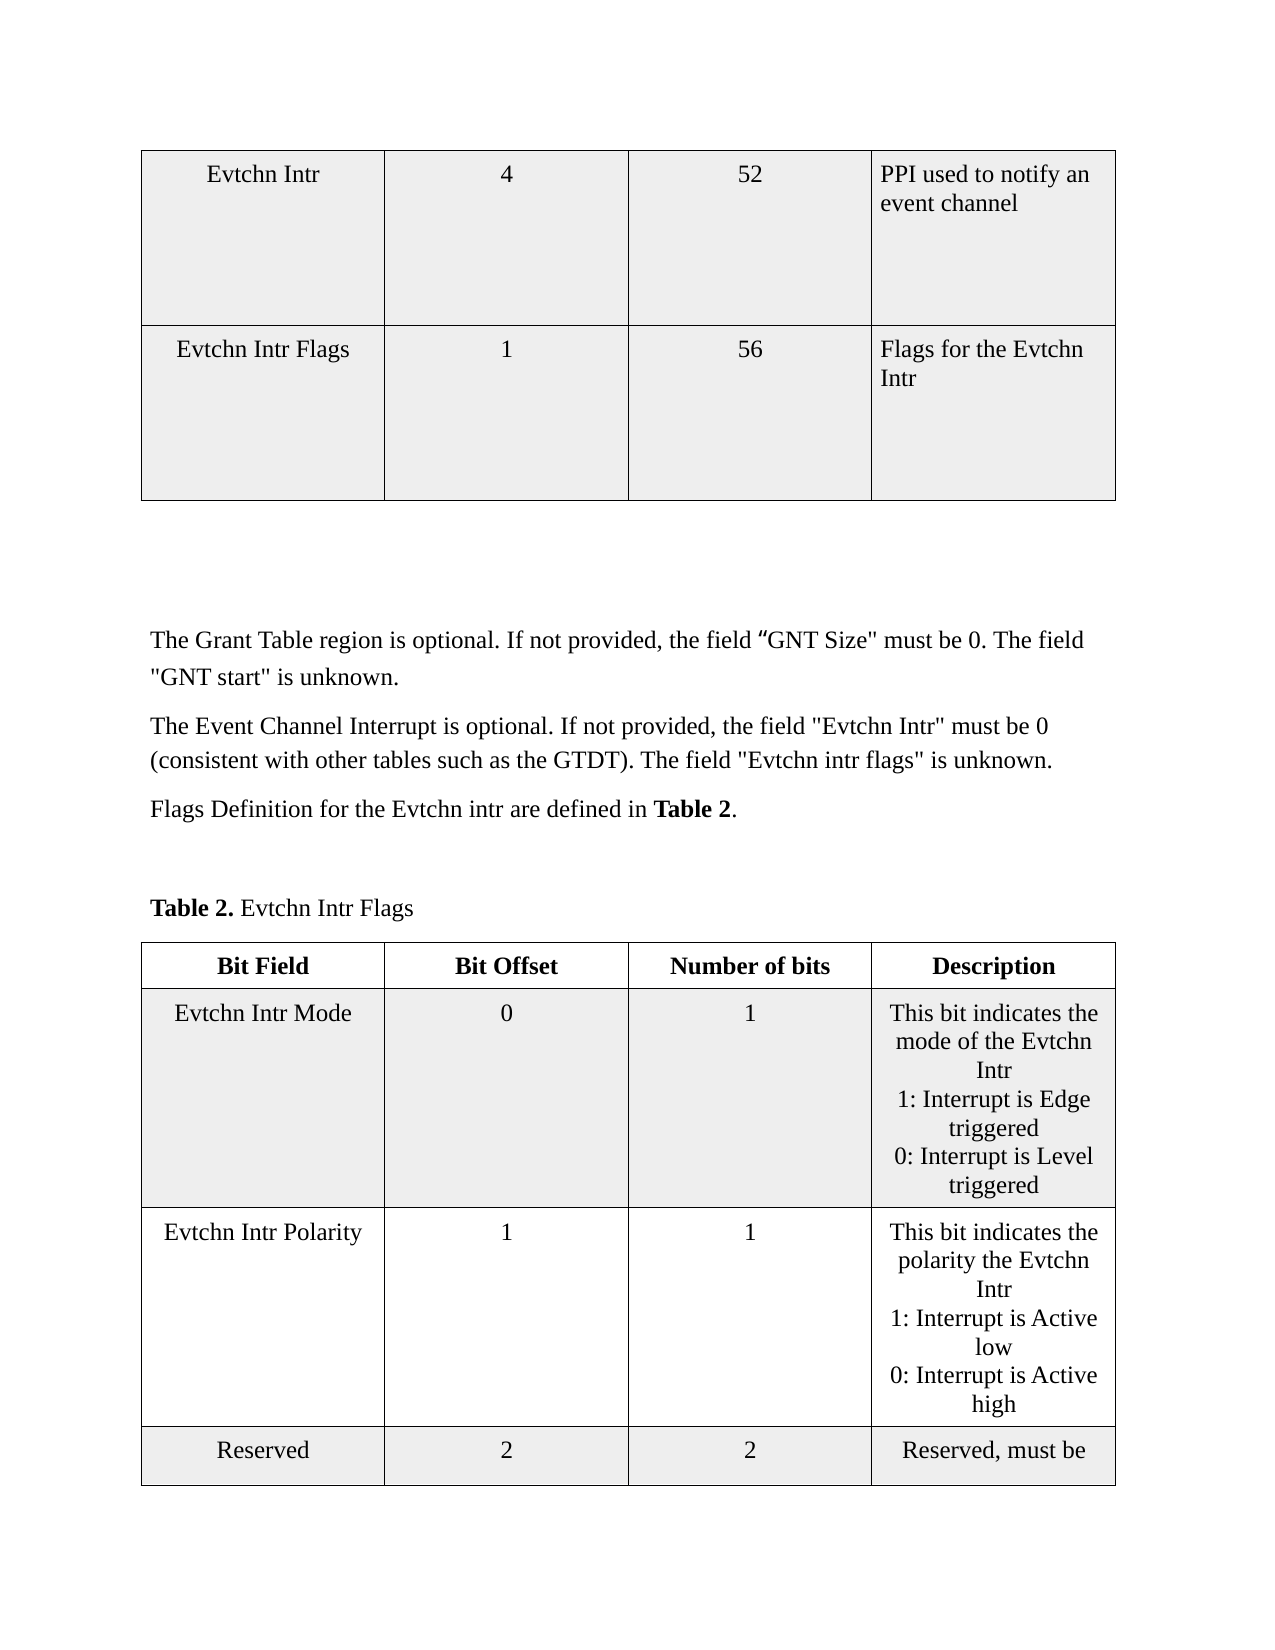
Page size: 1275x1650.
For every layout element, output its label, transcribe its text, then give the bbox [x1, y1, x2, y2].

table_cell 1 [629, 989, 871, 1207]
table_cell 1 [629, 1208, 871, 1426]
table_cell PPI used to notify an event channel [872, 151, 1115, 325]
text The Event Channel Interrupt is optional. If not provided, the field "Evtchn Intr" must be 0 (consistent with other tables such as the GTDT). The field "Evtchn intr flags" is unknown. [150, 711, 1125, 774]
text Flags Definition for the Evtchn intr are defined in Table 2. [150, 794, 1125, 823]
table_cell Flags for the Evtchn Intr [872, 326, 1115, 500]
table_cell This bit indicates the mode of the Evtchn Intr 1: Interrupt is Edge triggered 0: Interrupt is Level triggered [872, 989, 1115, 1207]
table_cell 0 [385, 989, 628, 1207]
table_header Bit Offset [385, 943, 628, 988]
table_cell Reserved [142, 1427, 384, 1484]
table_cell 4 [385, 151, 628, 325]
table_cell Evtchn Intr [142, 151, 384, 325]
table_cell 2 [629, 1427, 871, 1484]
table_cell 1 [385, 326, 628, 500]
table_cell 2 [385, 1427, 628, 1484]
table_cell Evtchn Intr Mode [142, 989, 384, 1207]
table_cell Evtchn Intr Polarity [142, 1208, 384, 1426]
table_cell Evtchn Intr Flags [142, 326, 384, 500]
table_header Bit Field [142, 943, 384, 988]
table_header Description [872, 943, 1115, 988]
table_cell This bit indicates the polarity the Evtchn Intr 1: Interrupt is Active low 0: Interrupt is Active high [872, 1208, 1115, 1426]
text The Grant Table region is optional. If not provided, the field “GNT Size" must be 0. The field "GNT start" is unknown. [150, 622, 1125, 691]
table_cell 52 [629, 151, 871, 325]
table_header Number of bits [629, 943, 871, 988]
text Table 2. Evtchn Intr Flags [150, 893, 1125, 921]
table_cell Reserved, must be [872, 1427, 1115, 1484]
table_cell 56 [629, 326, 871, 500]
table_cell 1 [385, 1208, 628, 1426]
